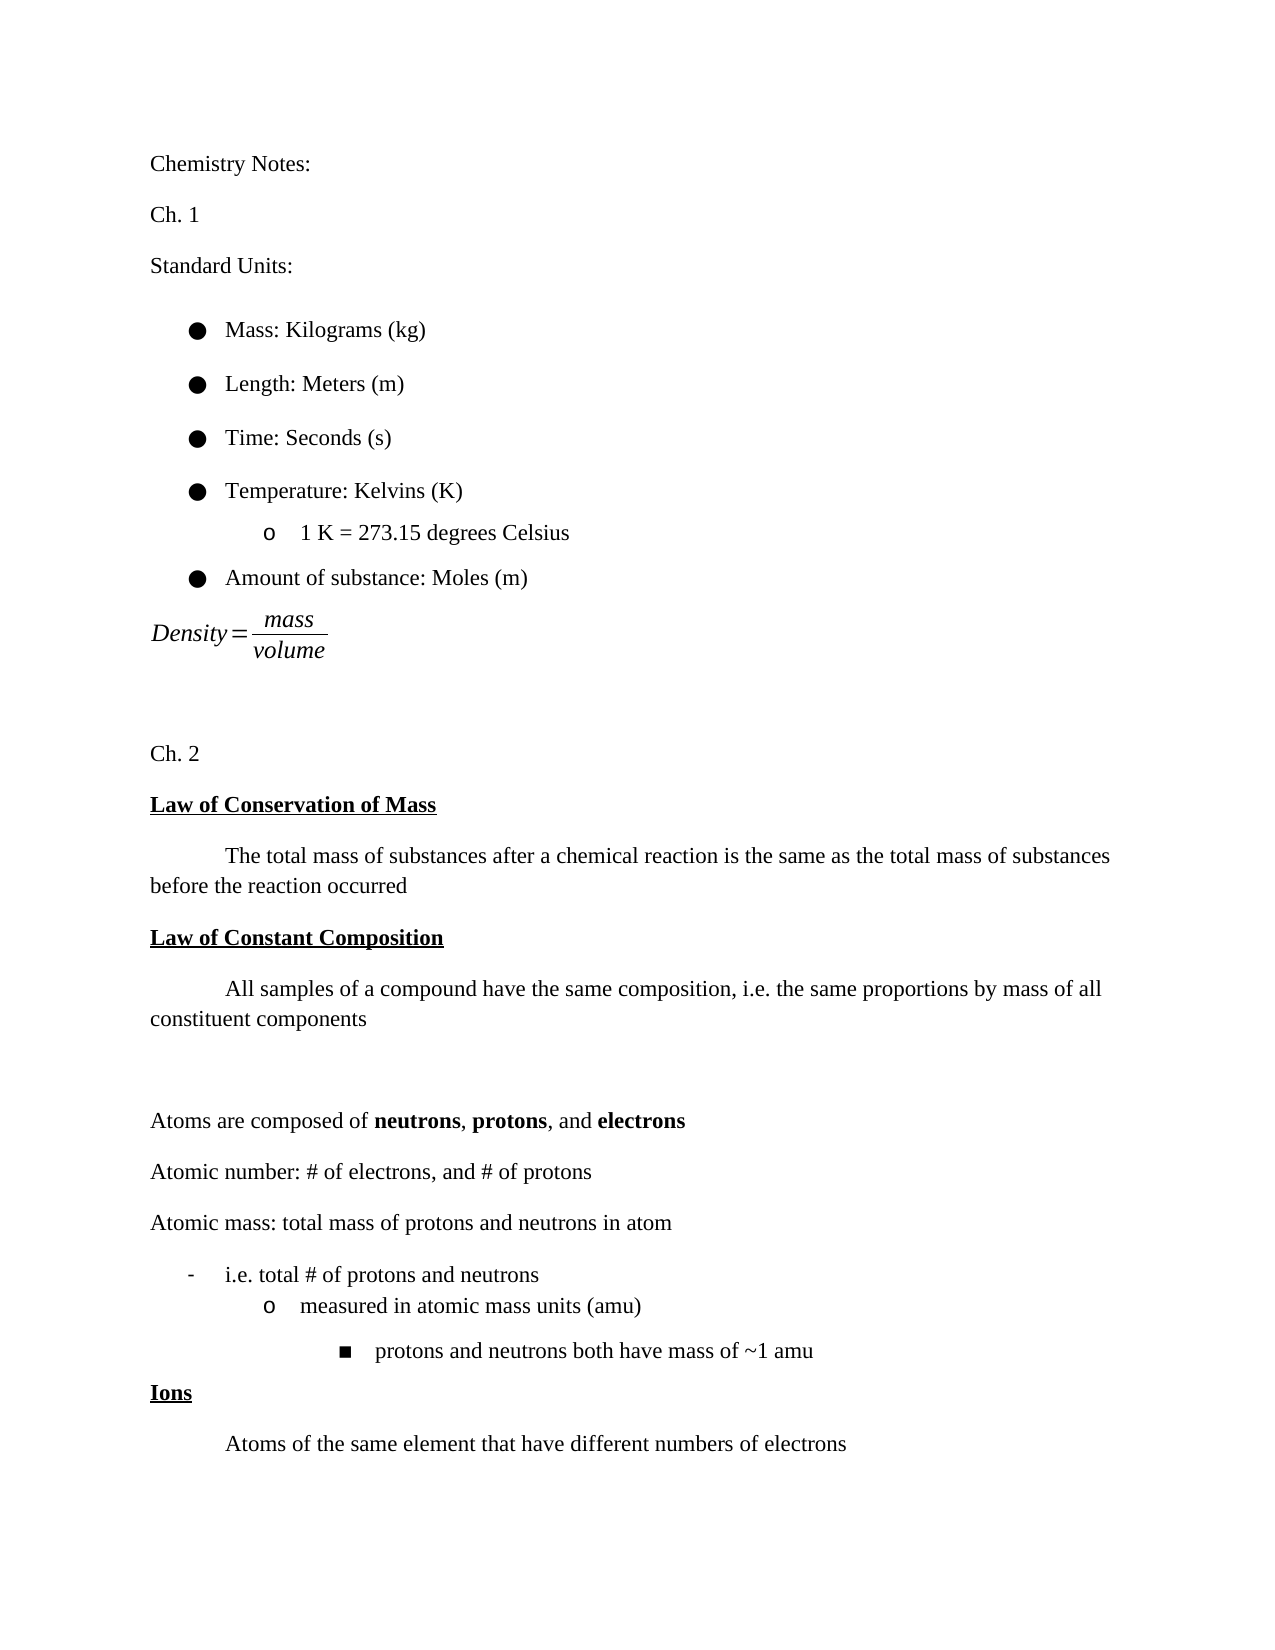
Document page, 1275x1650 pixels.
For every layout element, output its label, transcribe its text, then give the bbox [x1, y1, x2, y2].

text The total mass of substances after a chemical reaction is the same as the total mass of substances before the reaction occurred [150, 842, 1125, 899]
text Standard Units: [150, 252, 1125, 278]
text Ch. 1 [150, 201, 1125, 227]
list Mass: Kilograms (kg) [187, 303, 1125, 350]
text Atomic mass: total mass of protons and neutrons in atom [150, 1209, 1125, 1235]
text Atoms are composed of neutrons, protons, and electrons [150, 1107, 1125, 1133]
text Atomic number: # of electrons, and # of protons [150, 1158, 1125, 1184]
list Temperature: Kelvins (K) [187, 465, 1125, 512]
list Amount of substance: Moles (m) [187, 551, 1125, 598]
list 1 K = 273.15 degrees Celsius [262, 519, 1125, 547]
list Time: Seconds (s) [187, 411, 1125, 458]
list i.e. total # of protons and neutrons [187, 1260, 1125, 1288]
text Chemistry Notes: [150, 150, 1125, 176]
text Ch. 2 [150, 740, 1125, 767]
text Law of Conservation of Mass [150, 791, 1125, 818]
text Law of Constant Composition [150, 924, 1125, 950]
list measured in atomic mass units (amu) [262, 1292, 1125, 1321]
text Ions [150, 1379, 1125, 1405]
text Atoms of the same element that have different numbers of electrons [150, 1430, 1125, 1456]
list protons and neutrons both have mass of ~1 amu [337, 1325, 1125, 1372]
text All samples of a compound have the same composition, i.e. the same proportions by mass of all constituent components [150, 975, 1125, 1031]
list Length: Meters (m) [187, 357, 1125, 404]
